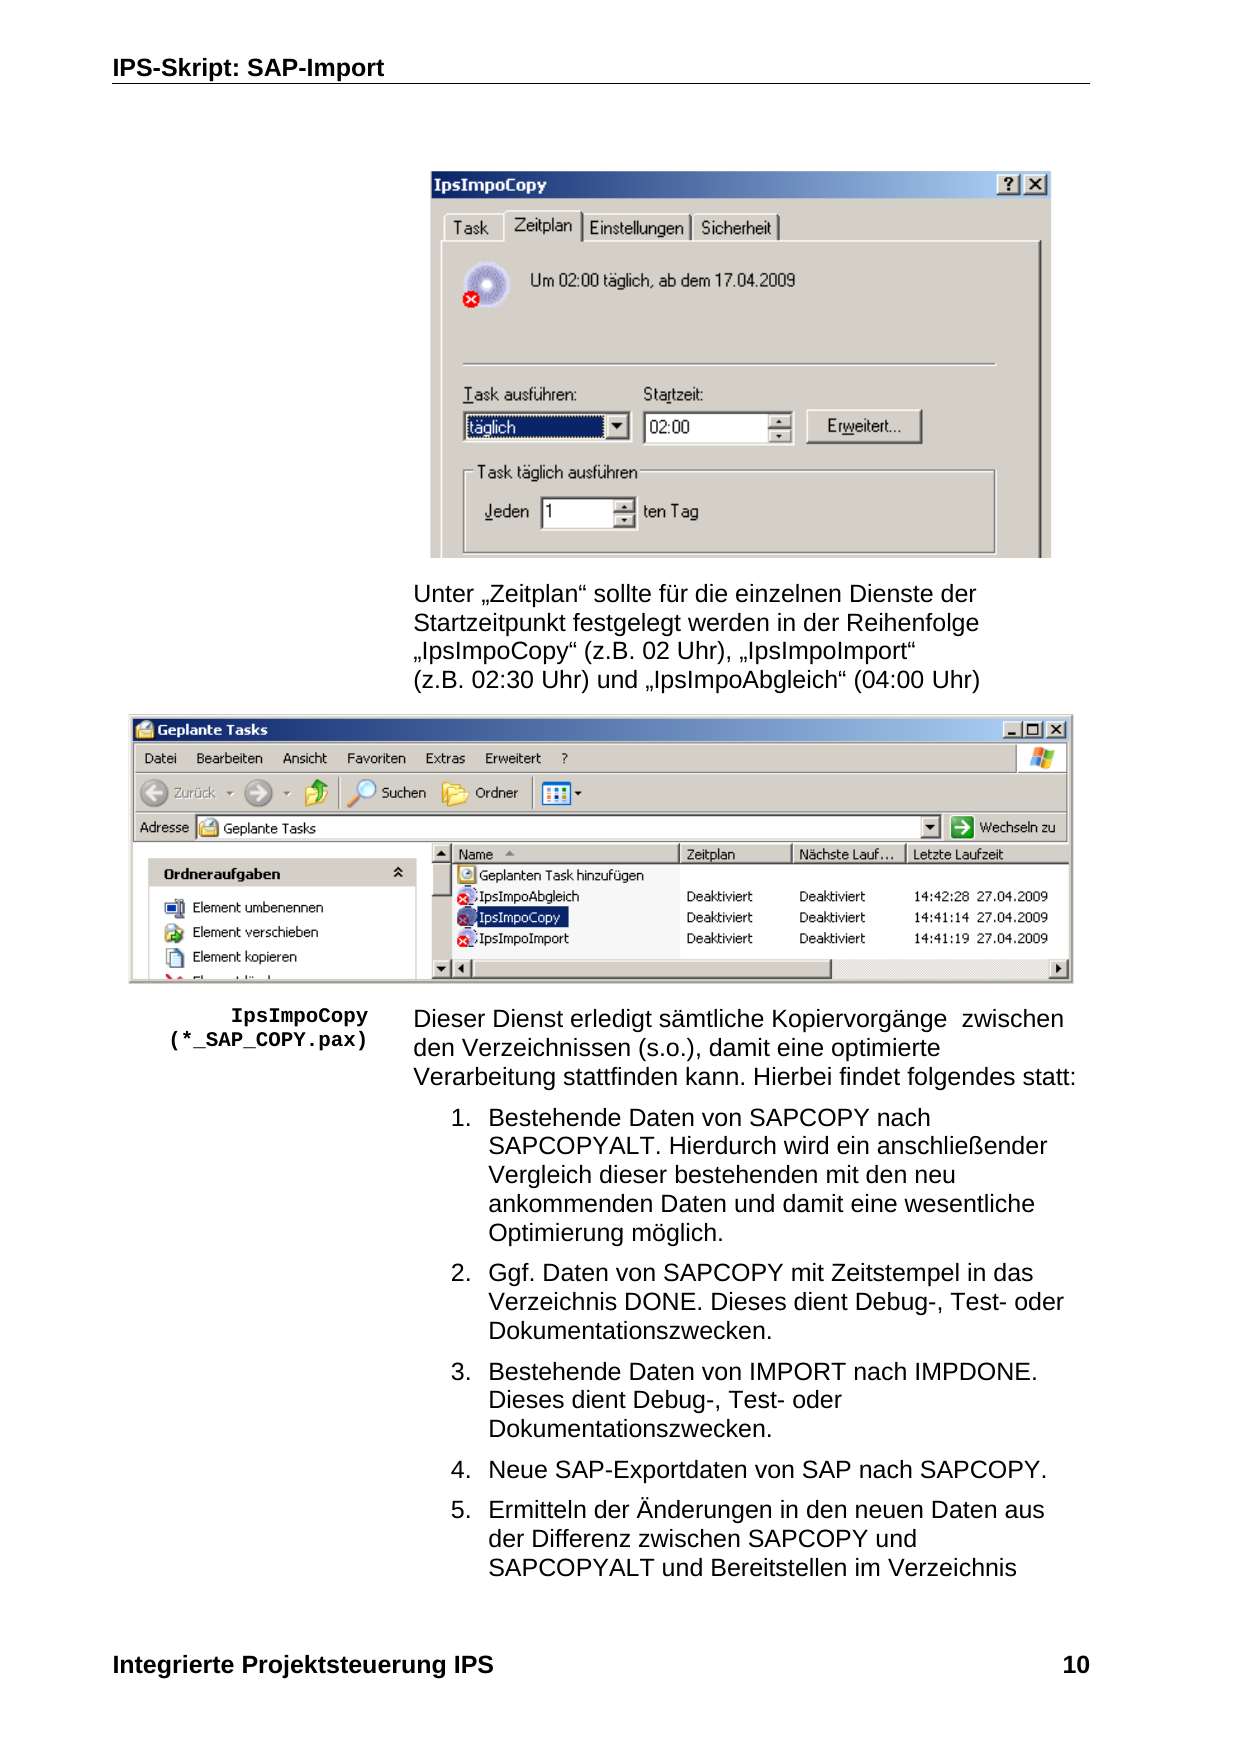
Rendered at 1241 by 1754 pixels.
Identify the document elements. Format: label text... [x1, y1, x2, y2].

table_cell Unter „Zeitplan“ sollte für die einzelnen Dienste der Startzeitpunkt festgelegt werden in der Reihenfolge „IpsImpoCopy“ (z.B. 02 Uhr), „IpsImpoImport“ (z.B. 02:30 Uhr) und „IpsImpoAbgleich“ (04:00 Uhr) [413, 567, 1088, 694]
picture [128, 714, 1074, 984]
table_header Dieser Dienst erledigt sämtliche Kopiervorgänge zwischen den Verzeichnissen (s.o.), damit eine optimierte Verarbeitung stattfinden kann. Hierbei findet folgendes statt: Bestehende Daten von SAPCOPY nach SAPCOPYALT. Hierdurch wird ein anschließender Vergleich dieser bestehenden mit den neu ankommenden Daten und damit eine wesentliche Optimierung möglich. Ggf. Daten von SAPCOPY mit Zeitstempel in das Verzeichnis DONE. Dieses dient Debug-, Test- oder Dokumentationszwecken. Bestehende Daten von IMPORT nach IMPDONE. Dieses dient Debug-, Test- oder Dokumentationszwecken. Neue SAP-Exportdaten von SAP nach SAPCOPY. Ermitteln der Änderungen in den neuen Daten aus der Differenz zwischen SAPCOPY und SAPCOPYALT und Bereitstellen im Verzeichnis [413, 993, 1088, 1582]
table_cell [413, 150, 1088, 567]
table_cell [113, 150, 413, 567]
table_cell [113, 567, 413, 694]
picture [429, 171, 1052, 558]
table_header IpsImpoCopy (*_SAP_COPY.pax) [113, 993, 413, 1582]
